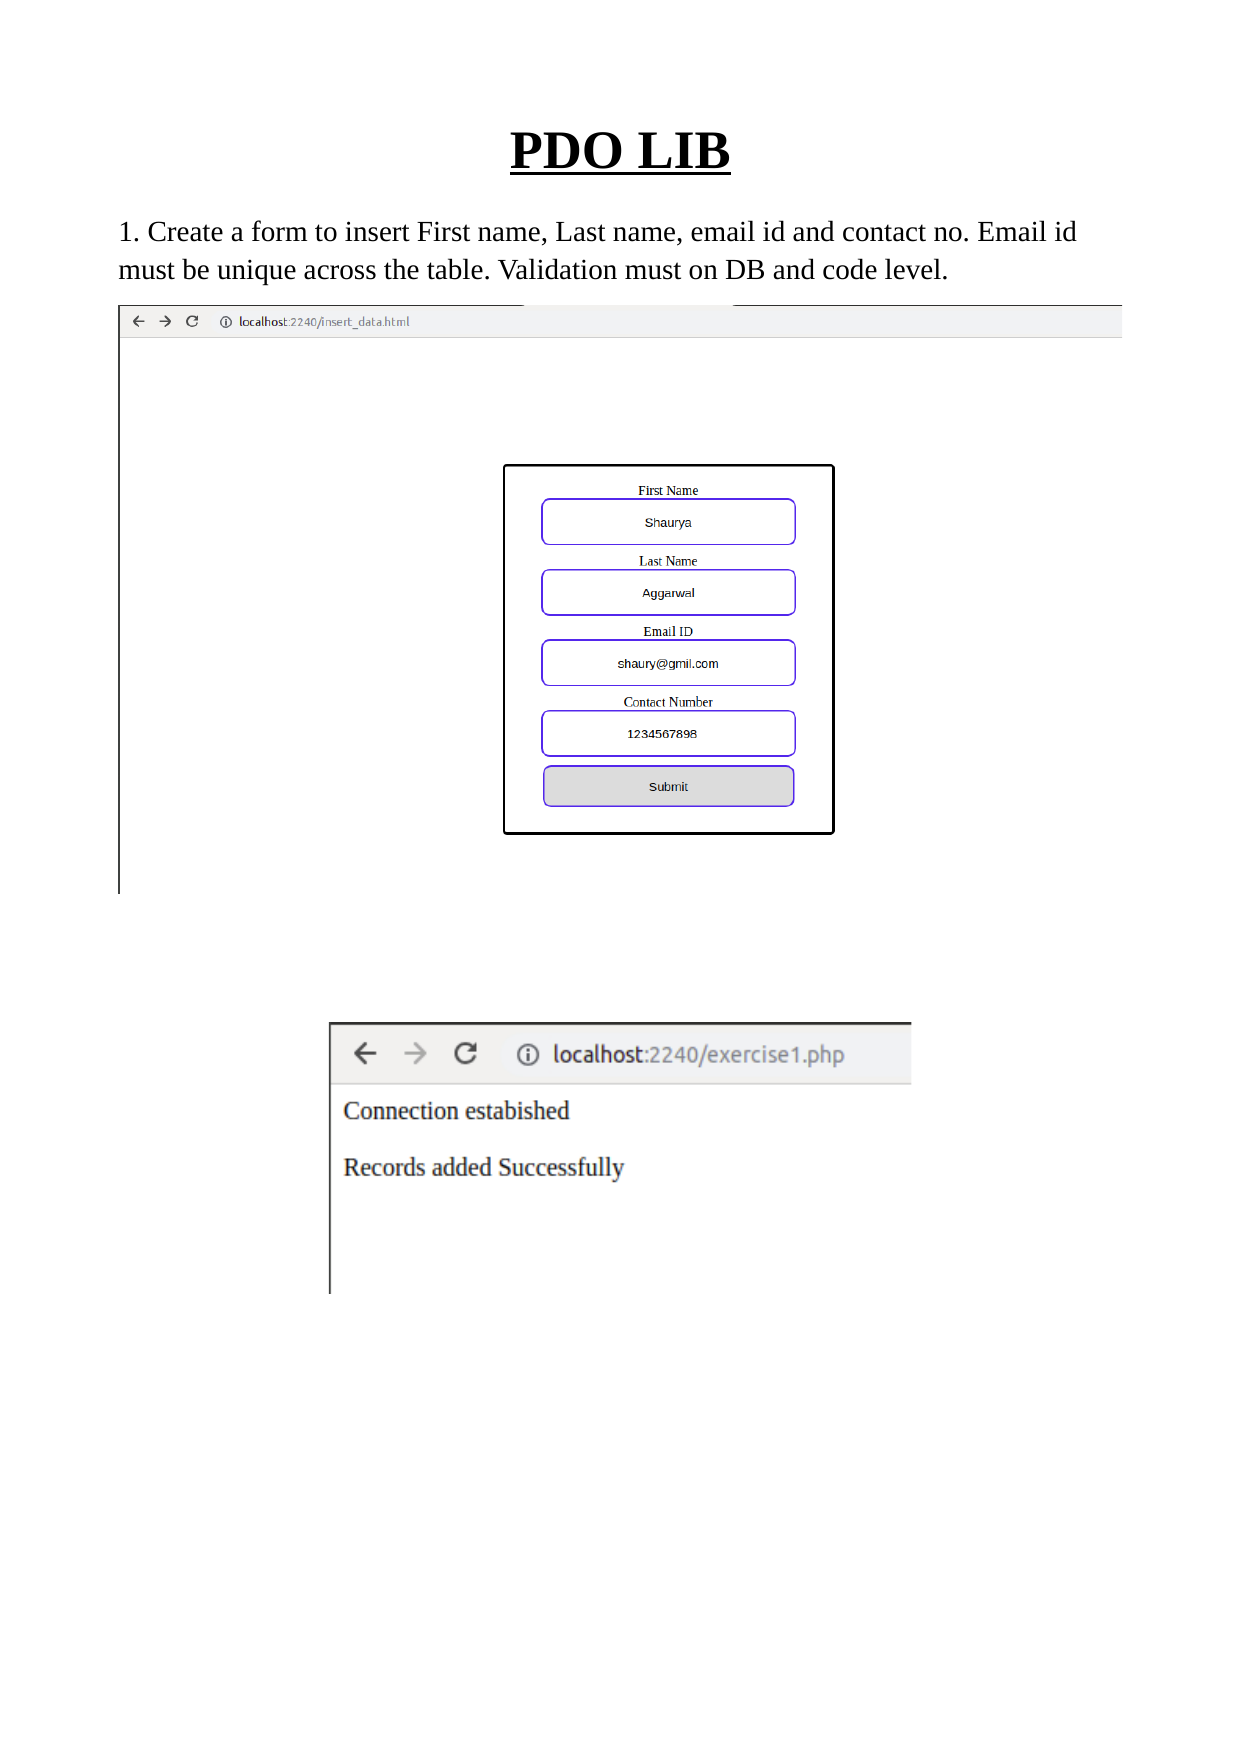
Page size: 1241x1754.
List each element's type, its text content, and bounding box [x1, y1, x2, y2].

text 1. Create a form to insert First name, Last name, email id and contact no. Email id must be unique across the table. Validation must on DB and code level. [118, 214, 1122, 286]
picture [118, 305, 1123, 894]
text PDO LIB [118, 118, 1122, 180]
picture [328, 1022, 912, 1294]
